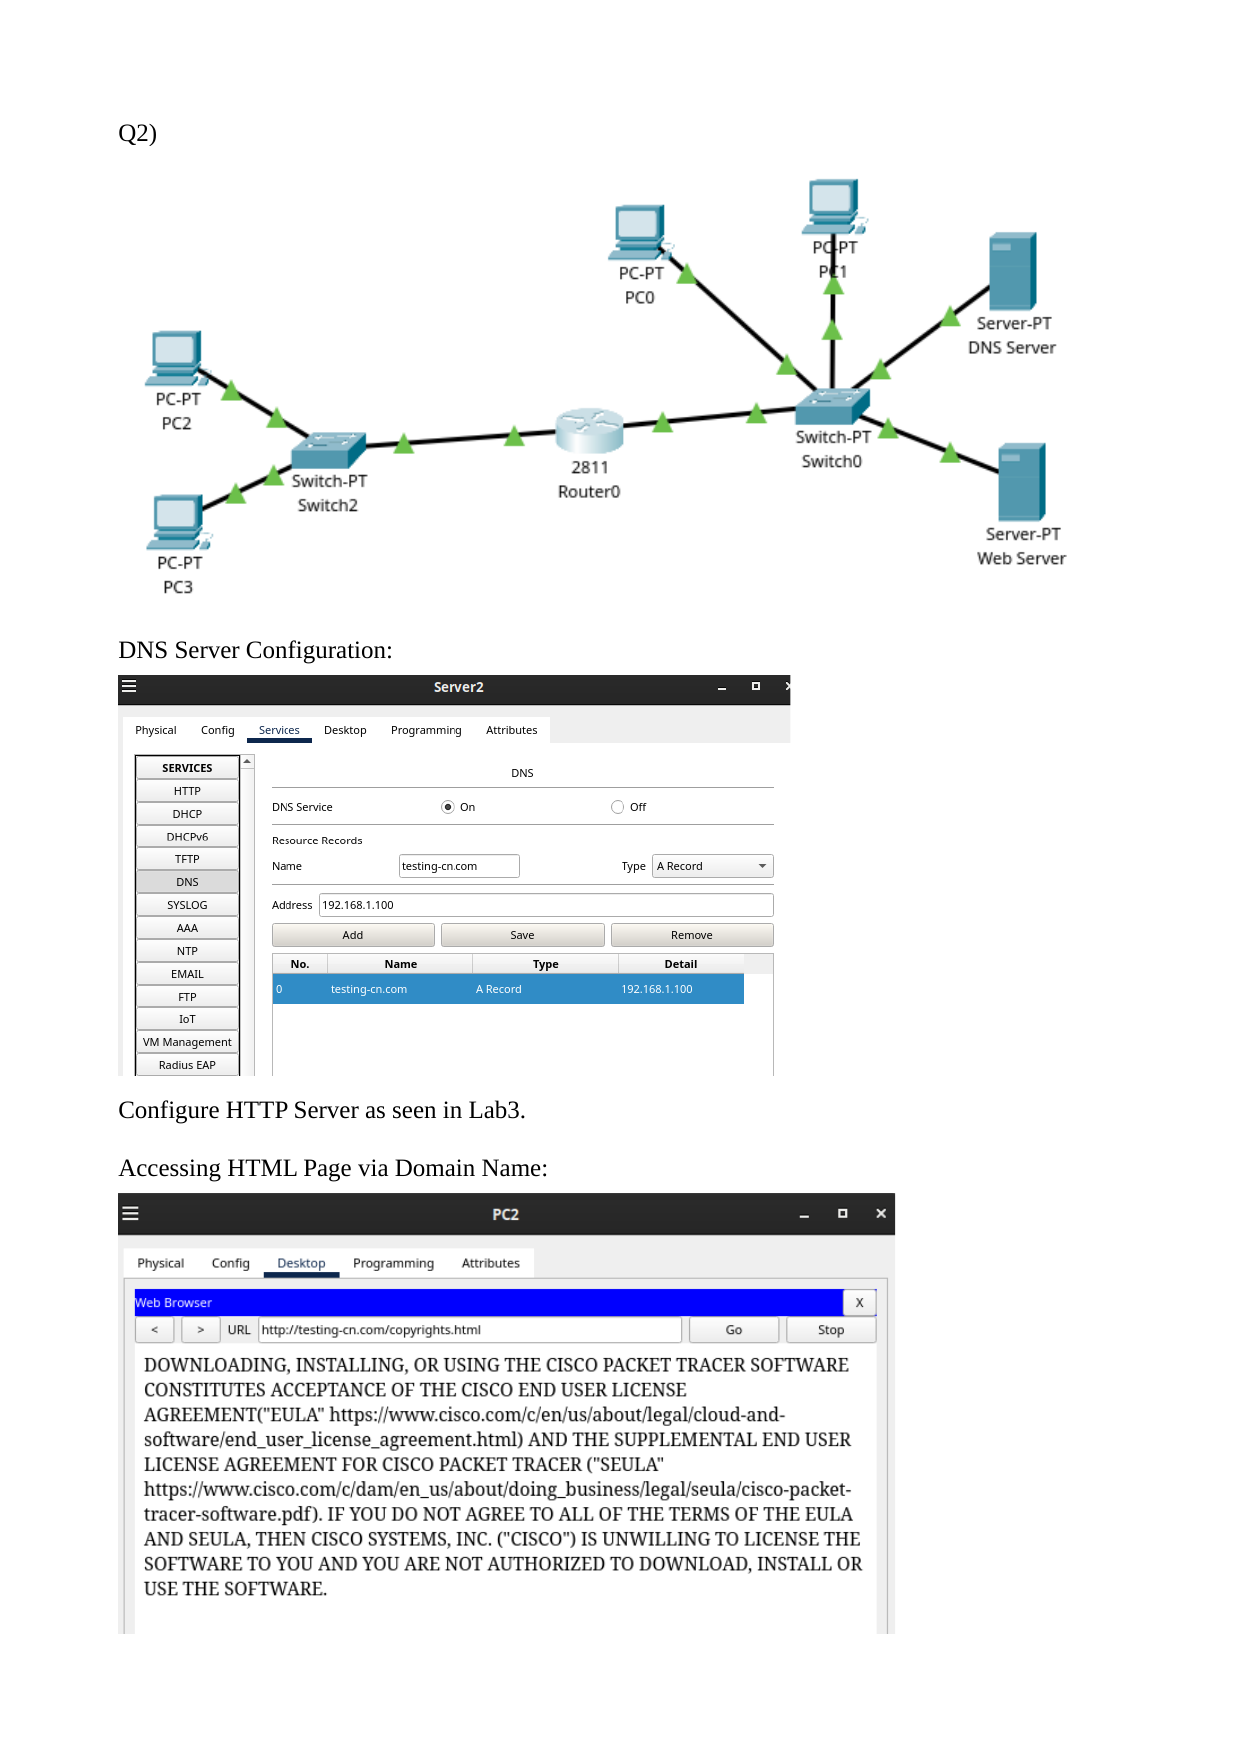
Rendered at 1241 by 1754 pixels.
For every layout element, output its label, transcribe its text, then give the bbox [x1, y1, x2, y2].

text Q2) [118, 118, 1122, 146]
text Accessing HTML Page via Domain Name: [118, 1153, 1122, 1182]
text Configure HTTP Server as seen in Lab3. [118, 1096, 1122, 1124]
text DNS Server Configuration: [118, 636, 1122, 664]
